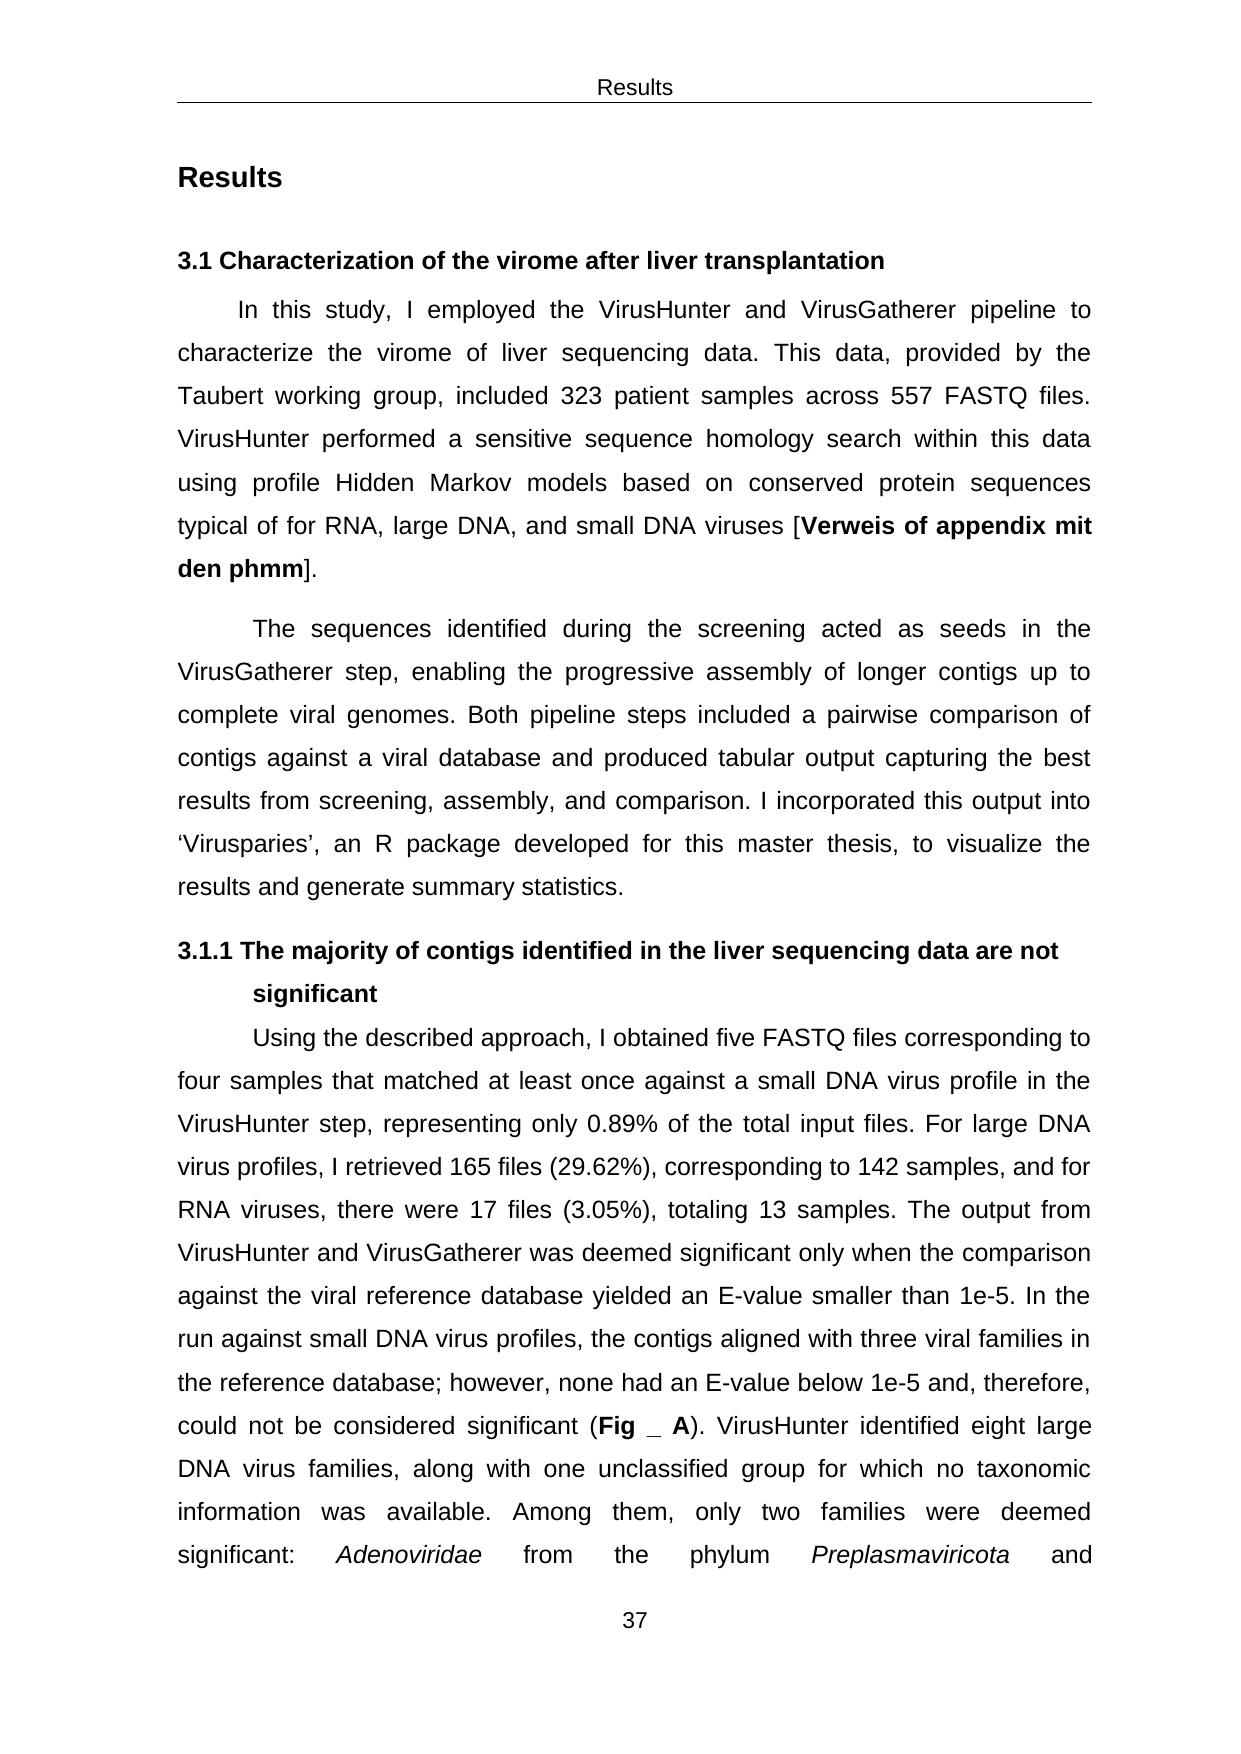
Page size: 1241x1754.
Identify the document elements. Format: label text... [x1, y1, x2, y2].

text The sequences identified during the screening acted as seeds in the VirusGatherer step, enabling the progressive assembly of longer contigs up to complete viral genomes. Both pipeline steps included a pairwise comparison of contigs against a viral database and produced tabular output capturing the best results from screening, assembly, and comparison. I incorporated this output into ‘Virusparies’, an R package developed for this master thesis, to visualize the results and generate summary statistics. [177, 614, 1092, 901]
subtitle Results [177, 160, 1092, 193]
text In this study, I employed the VirusHunter and VirusGatherer pipeline to characterize the virome of liver sequencing data. This data, provided by the Taubert working group, included 323 patient samples across 557 FASTQ files. VirusHunter performed a sensitive sequence homology search within this data using profile Hidden Markov models based on conserved protein sequences typical of for RNA, large DNA, and small DNA viruses [Verweis of appendix mit den phmm]. [177, 295, 1092, 583]
text Using the described approach, I obtained five FASTQ files corresponding to four samples that matched at least once against a small DNA virus profile in the VirusHunter step, representing only 0.89% of the total input files. For large DNA virus profiles, I retrieved 165 files (29.62%), corresponding to 142 samples, and for RNA viruses, there were 17 files (3.05%), totaling 13 samples. The output from VirusHunter and VirusGatherer was deemed significant only when the comparison against the viral reference database yielded an E-value smaller than 1e-5. In the run against small DNA virus profiles, the contigs aligned with three viral families in the reference database; however, none had an E-value below 1e-5 and, therefore, could not be considered significant (Fig _ A). VirusHunter identified eight large DNA virus families, along with one unclassified group for which no taxonomic information was available. Among them, only two families were deemed significant: Adenoviridae from the phylum Preplasmaviricota and [177, 1023, 1092, 1569]
subtitle 3.1 Characterization of the virome after liver transplantation [177, 246, 1092, 274]
subtitle 3.1.1 The majority of contigs identified in the liver sequencing data are not significant [177, 936, 1092, 1008]
